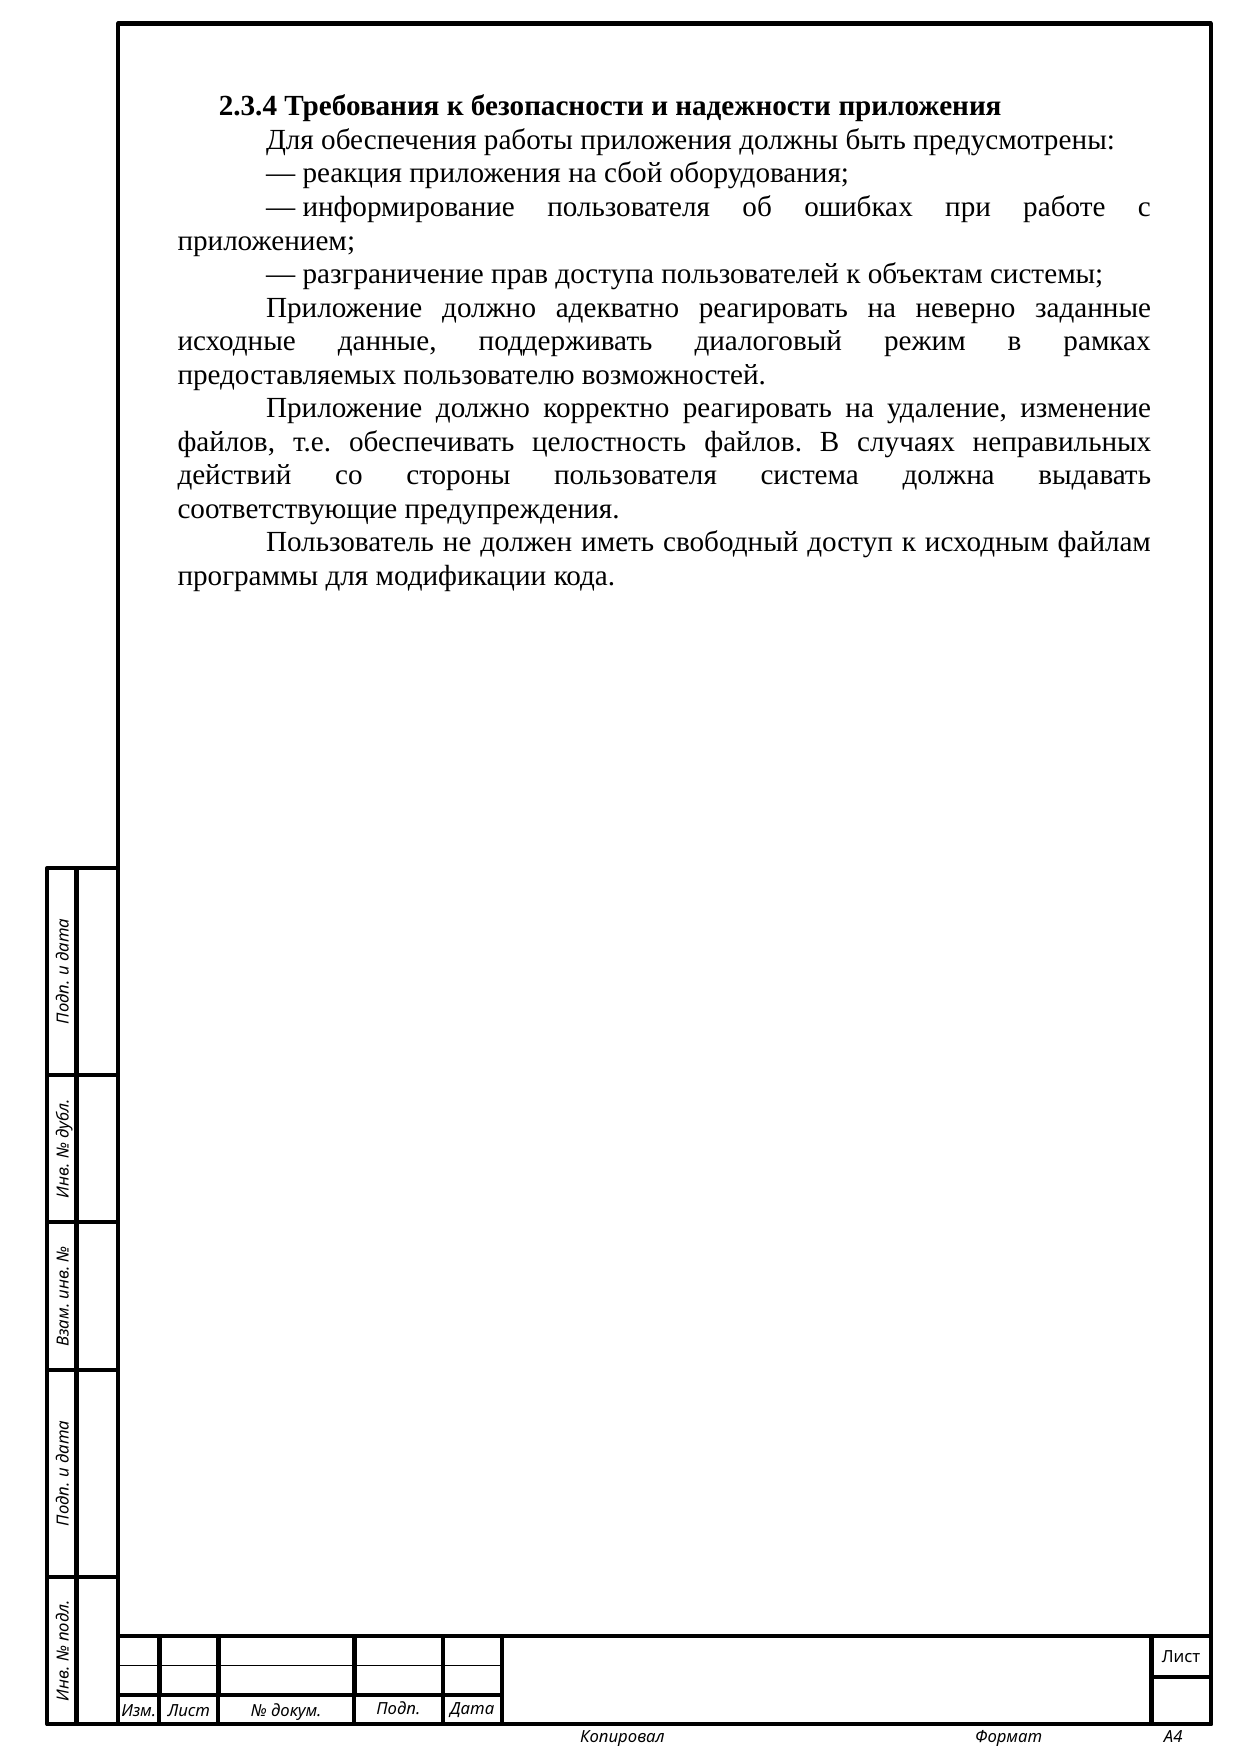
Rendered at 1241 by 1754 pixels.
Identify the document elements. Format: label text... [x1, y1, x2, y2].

text Пользователь не должен иметь свободный доступ к исходным файлам программы для модификации кода. [177, 524, 1152, 592]
list реакция приложения на сбой оборудования; [177, 156, 1152, 189]
list информирование пользователя об ошибках при работе с приложением; [177, 189, 1152, 256]
text Приложение должно адекватно реагировать на неверно заданные исходные данные, поддерживать диалоговый режим в рамках предоставляемых пользователю возможностей. [177, 290, 1152, 390]
list Для обеспечения работы приложения должны быть предусмотрены: [177, 122, 1152, 156]
text Приложение должно корректно реагировать на удаление, изменение файлов, т.е. обеспечивать целостность файлов. В случаях неправильных действий со стороны пользователя система должна выдавать соответствующие предупреждения. [177, 390, 1152, 524]
list разграничение прав доступа пользователей к объектам системы; [177, 256, 1152, 290]
subtitle Требования к безопасности и надежности приложения [218, 88, 1152, 122]
